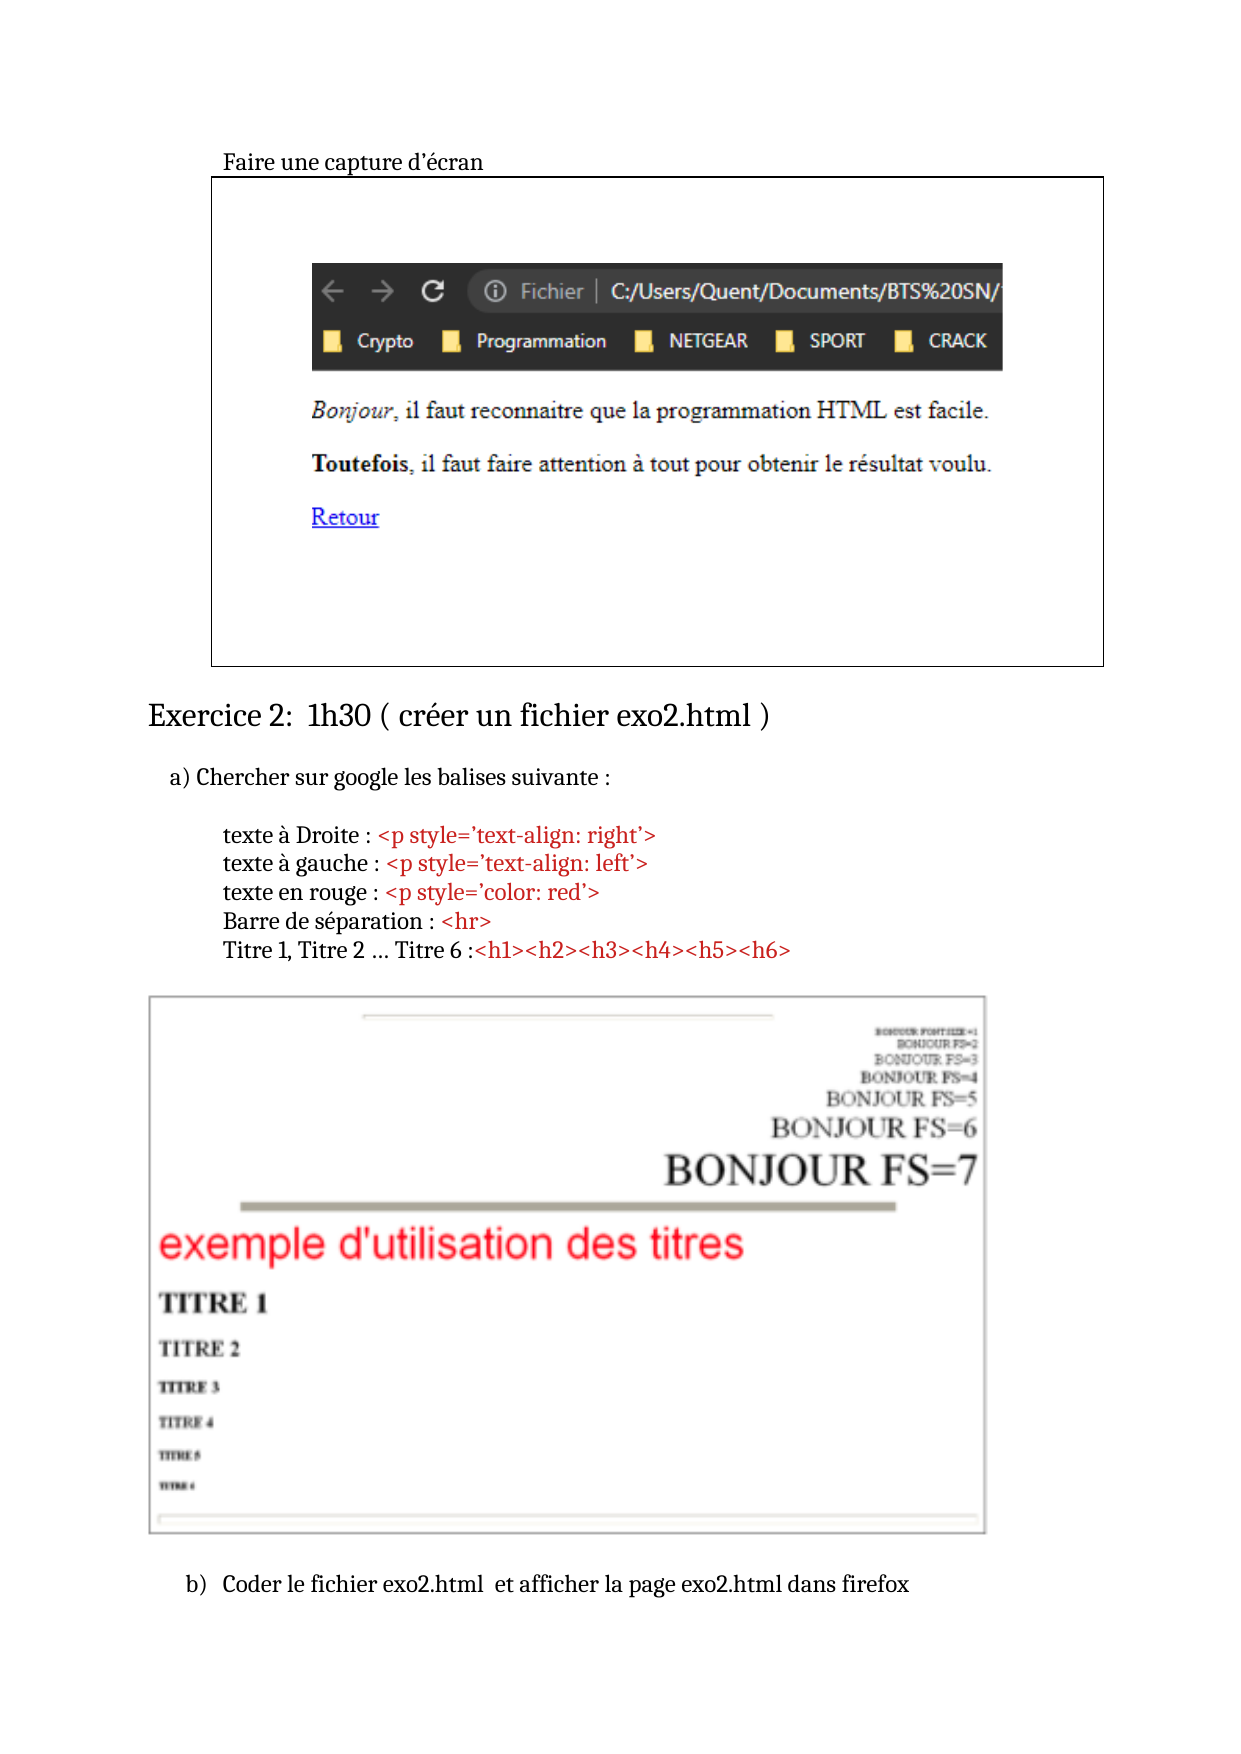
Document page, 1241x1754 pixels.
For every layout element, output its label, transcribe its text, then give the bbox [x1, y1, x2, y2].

picture [312, 263, 1003, 580]
list Coder le fichier exo2.html et afficher la page exo2.html dans firefox [185, 1570, 1093, 1598]
text Exercice 2: 1h30 ( créer un fichier exo2.html ) [148, 696, 1093, 734]
list texte à Droite : <p style=’text-align: right’> [223, 821, 1093, 849]
text a) Chercher sur google les balises suivante : [148, 763, 1093, 792]
picture [147, 993, 990, 1541]
list texte à gauche : <p style=’text-align: left’> [223, 849, 1093, 878]
table_header [212, 178, 1103, 666]
list Titre 1, Titre 2 … Titre 6 :<h1><h2><h3><h4><h5><h6> [223, 936, 1093, 964]
list Barre de séparation : <hr> [223, 907, 1093, 936]
list Faire une capture d’écran [223, 148, 1093, 176]
list texte en rouge : <p style=’color: red’> [223, 878, 1093, 907]
